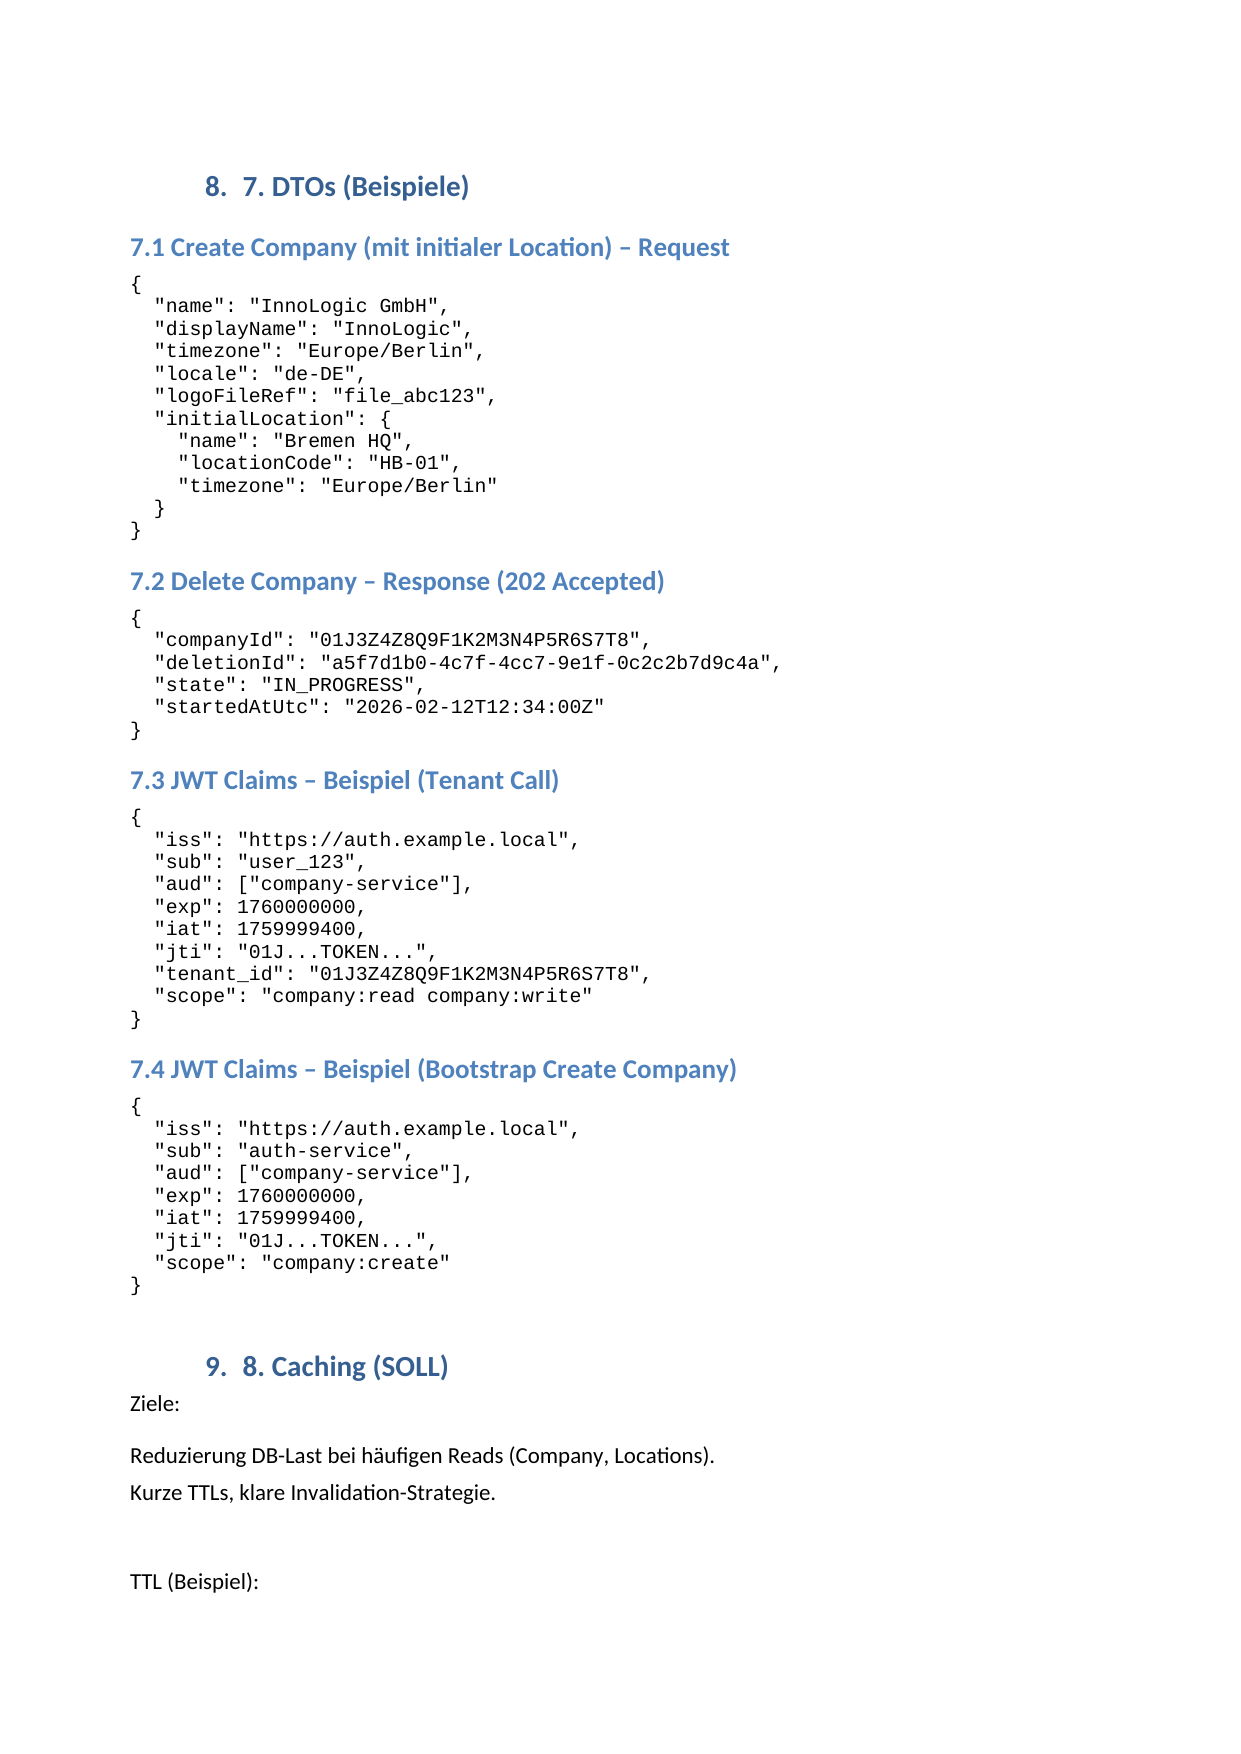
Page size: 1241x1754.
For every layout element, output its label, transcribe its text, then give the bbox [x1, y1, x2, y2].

text { "iss": "https://auth.example.local", "sub": "auth-service", "aud": ["company-service"], "exp": 1760000000, "iat": 1759999400, "jti": "01J...TOKEN...", "scope": "company:create" } [130, 1096, 1110, 1298]
list Reduzierung DB-Last bei häufigen Reads (Company, Locations). [130, 1442, 1110, 1470]
subtitle 7. DTOs (Beispiele) [205, 168, 1110, 204]
subtitle 8. Caching (SOLL) [205, 1348, 1110, 1383]
text { "name": "InnoLogic GmbH", "displayName": "InnoLogic", "timezone": "Europe/Berlin", "locale": "de-DE", "logoFileRef": "file_abc123", "initialLocation": { "name": "Bremen HQ", "locationCode": "HB-01", "timezone": "Europe/Berlin" } } [130, 274, 1110, 543]
text { "companyId": "01J3Z4Z8Q9F1K2M3N4P5R6S7T8", "deletionId": "a5f7d1b0-4c7f-4cc7-9e1f-0c2c2b7d9c4a", "state": "IN_PROGRESS", "startedAtUtc": "2026-02-12T12:34:00Z" } [130, 608, 1110, 742]
list Kurze TTLs, klare Invalidation-Strategie. [130, 1478, 1110, 1506]
text TTL (Beispiel): [130, 1567, 1110, 1595]
subtitle 7.3 JWT Claims – Beispiel (Tenant Call) [130, 763, 1110, 796]
subtitle 7.4 JWT Claims – Beispiel (Bootstrap Create Company) [130, 1052, 1110, 1085]
subtitle 7.2 Delete Company – Response (202 Accepted) [130, 564, 1110, 597]
text { "iss": "https://auth.example.local", "sub": "user_123", "aud": ["company-service"], "exp": 1760000000, "iat": 1759999400, "jti": "01J...TOKEN...", "tenant_id": "01J3Z4Z8Q9F1K2M3N4P5R6S7T8", "scope": "company:read company:write" } [130, 807, 1110, 1031]
text Ziele: [130, 1389, 1110, 1417]
subtitle 7.1 Create Company (mit initialer Location) – Request [130, 230, 1110, 263]
